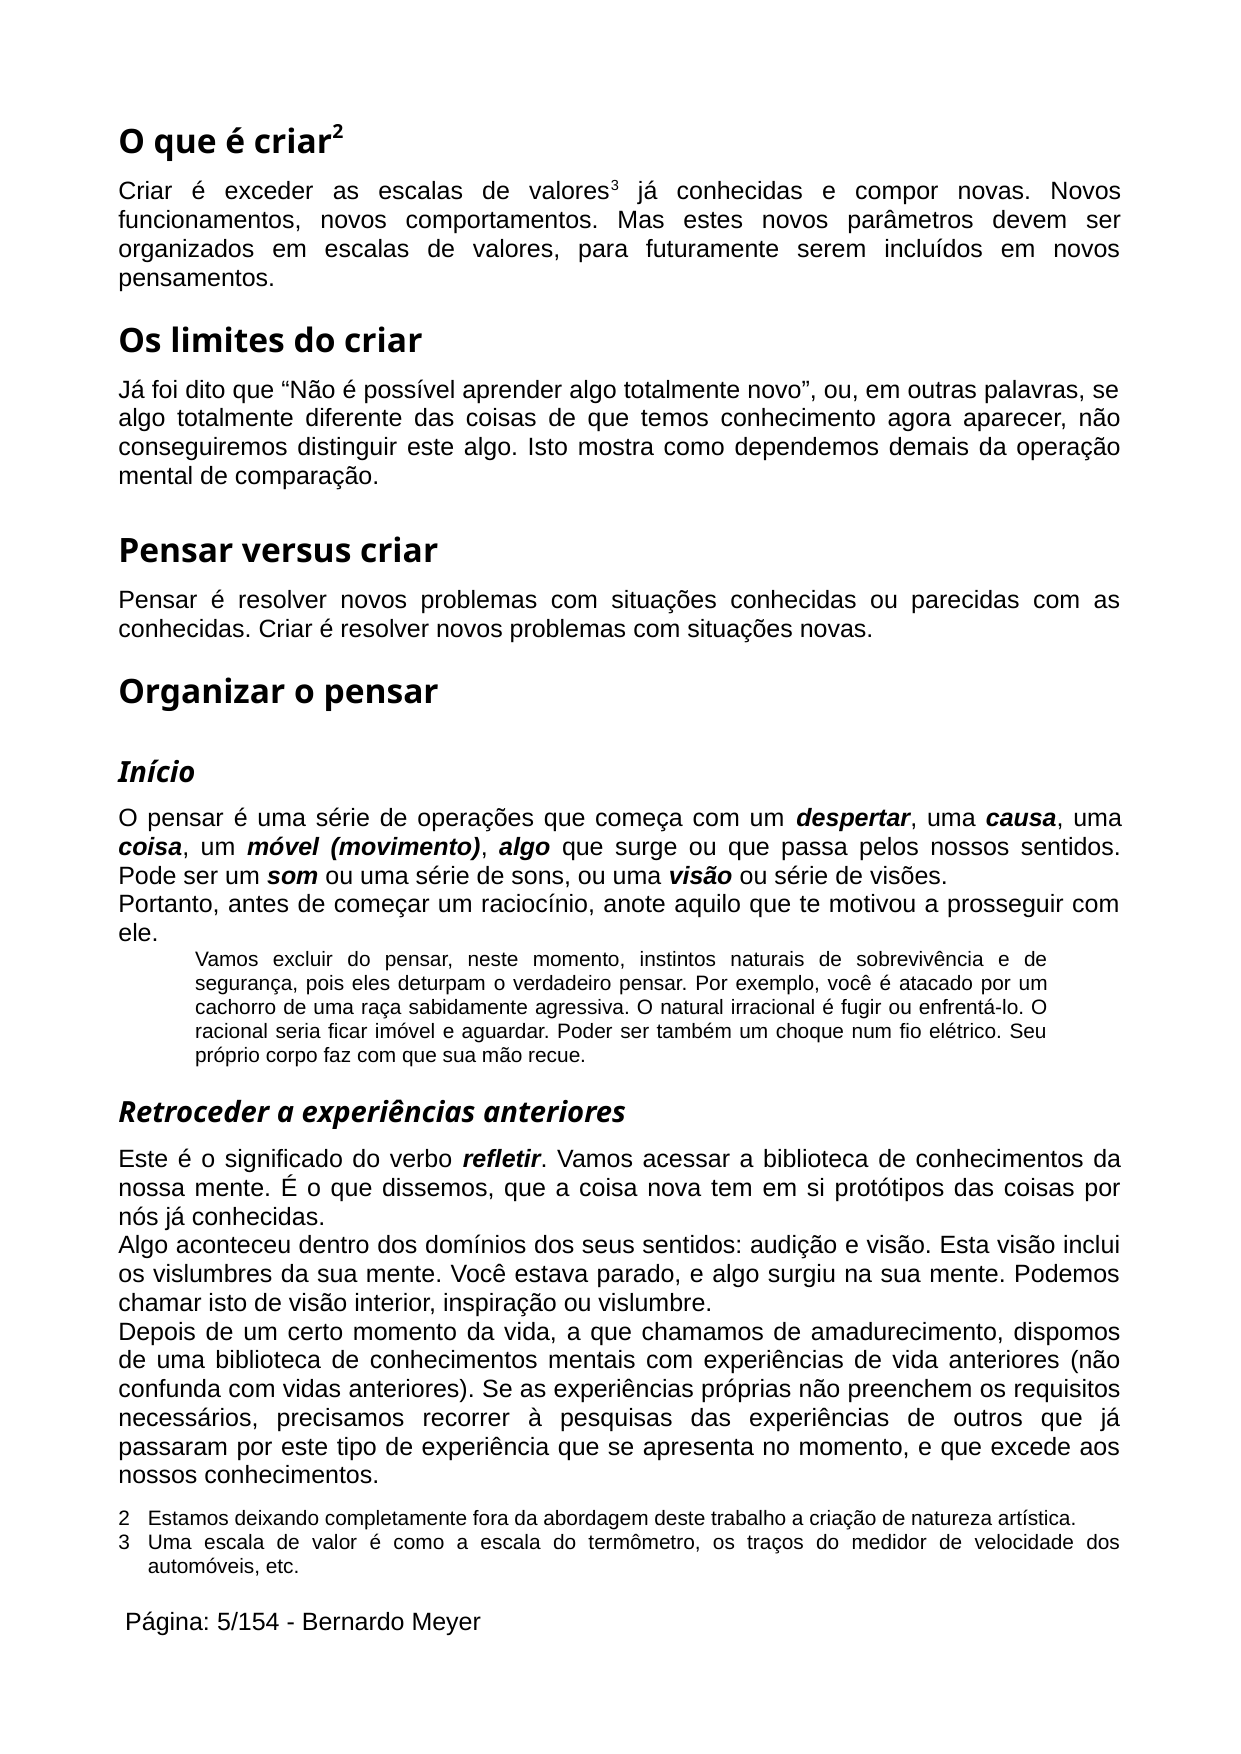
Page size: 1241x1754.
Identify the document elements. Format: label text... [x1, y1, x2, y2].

text Estamos deixando completamente fora da abordagem deste trabalho a criação de natureza artística. [118, 1506, 1122, 1529]
subtitle Pensar versus criar [118, 527, 1122, 573]
subtitle Início [118, 751, 1122, 791]
text Criar é exceder as escalas de valores já conhecidas e compor novas. Novos funcionamentos, novos comportamentos. Mas estes novos parâmetros devem ser organizados em escalas de valores, para futuramente serem incluídos em novos pensamentos. [118, 176, 1122, 291]
text O pensar é uma série de operações que começa com um despertar, uma causa, uma coisa, um móvel (movimento), algo que surge ou que passa pelos nossos sentidos. Pode ser um som ou uma série de sons, ou uma visão ou série de visões. [118, 803, 1122, 889]
text Já foi dito que “Não é possível aprender algo totalmente novo”, ou, em outras palavras, se algo totalmente diferente das coisas de que temos conhecimento agora aparecer, não conseguiremos distinguir este algo. Isto mostra como dependemos demais da operação mental de comparação. [118, 374, 1122, 489]
text Depois de um certo momento da vida, a que chamamos de amadurecimento, dispomos de uma biblioteca de conhecimentos mentais com experiências de vida anteriores (não confunda com vidas anteriores). Se as experiências próprias não preenchem os requisitos necessários, precisamos recorrer à pesquisas das experiências de outros que já passaram por este tipo de experiência que se apresenta no momento, e que excede aos nossos conhecimentos. [118, 1316, 1122, 1489]
text Vamos excluir do pensar, neste momento, instintos naturais de sobrevivência e de segurança, pois eles deturpam o verdadeiro pensar. Por exemplo, você é atacado por um cachorro de uma raça sabidamente agressiva. O natural irracional é fugir ou enfrentá-lo. O racional seria ficar imóvel e aguardar. Poder ser também um choque num fio elétrico. Seu próprio corpo faz com que sua mão recue. [195, 947, 1049, 1067]
subtitle Os limites do criar [118, 316, 1122, 362]
text Portanto, antes de começar um raciocínio, anote aquilo que te motivou a prosseguir com ele. [118, 889, 1122, 947]
text Este é o significado do verbo refletir. Vamos acessar a biblioteca de conhecimentos da nossa mente. É o que dissemos, que a coisa nova tem em si protótipos das coisas por nós já conhecidas. [118, 1144, 1122, 1230]
subtitle O que é criar [118, 118, 1122, 164]
text Algo aconteceu dentro dos domínios dos seus sentidos: audição e visão. Esta visão inclui os vislumbres da sua mente. Você estava parado, e algo surgiu na sua mente. Podemos chamar isto de visão interior, inspiração ou vislumbre. [118, 1230, 1122, 1316]
subtitle Organizar o pensar [118, 668, 1122, 713]
subtitle Retroceder a experiências anteriores [118, 1092, 1122, 1131]
text Pensar é resolver novos problemas com situações conhecidas ou parecidas com as conhecidas. Criar é resolver novos problemas com situações novas. [118, 585, 1122, 643]
text Uma escala de valor é como a escala do termômetro, os traços do medidor de velocidade dos automóveis, etc. [118, 1529, 1122, 1577]
